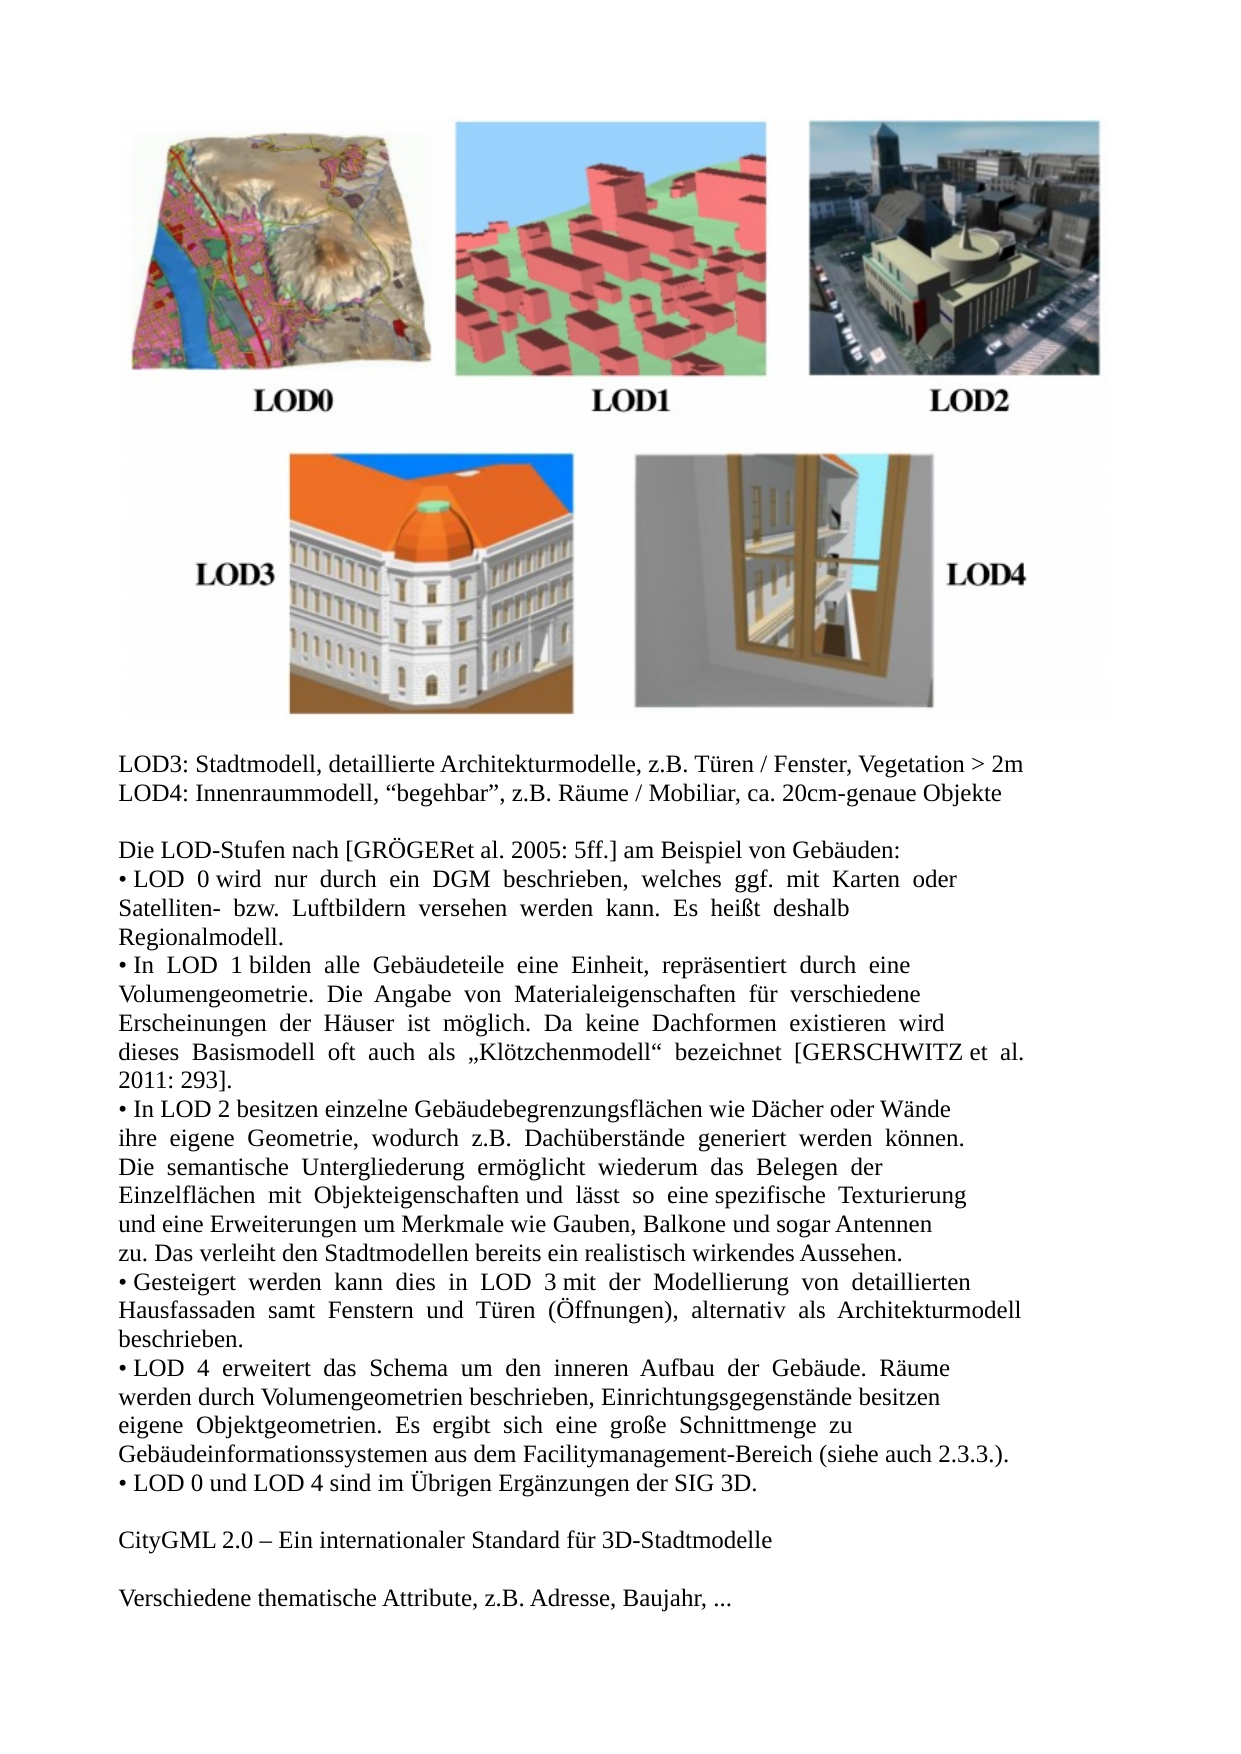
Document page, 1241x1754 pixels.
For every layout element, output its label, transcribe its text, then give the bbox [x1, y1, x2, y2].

list • LOD 0 und LOD 4 sind im Übrigen Ergänzungen der SIG 3D. [118, 1468, 1122, 1497]
list CityGML 2.0 – Ein internationaler Standard für 3D-Stadtmodelle Verschiedene thematische Attribute, z.B. Adresse, Baujahr, ... [118, 1525, 1122, 1612]
list Satelliten- bzw. Luftbildern versehen werden kann. Es heißt deshalb [118, 893, 1122, 922]
list zu. Das verleiht den Stadtmodellen bereits ein realistisch wirkendes Aussehen. [118, 1238, 1122, 1267]
picture [118, 118, 1123, 721]
list • In LOD 1 bilden alle Gebäudeteile eine Einheit, repräsentiert durch eine [118, 950, 1122, 979]
list • Gesteigert werden kann dies in LOD 3 mit der Modellierung von detaillierten [118, 1267, 1122, 1295]
list Erscheinungen der Häuser ist möglich. Da keine Dachformen existieren wird [118, 1008, 1122, 1037]
list Hausfassaden samt Fenstern und Türen (Öffnungen), alternativ als Architekturmodell beschrieben. [118, 1295, 1122, 1353]
list 2011: 293]. [118, 1065, 1122, 1094]
list ihre eigene Geometrie, wodurch z.B. Dachüberstände generiert werden können. [118, 1123, 1122, 1152]
list Die semantische Untergliederung ermöglicht wiederum das Belegen der [118, 1152, 1122, 1180]
list LOD3: Stadtmodell, detaillierte Architekturmodelle, z.B. Türen / Fenster, Vegetation > 2m LOD4: Innenraummodell, “begehbar”, z.B. Räume / Mobiliar, ca. 20cm-genaue Objekte Die LOD-Stufen nach [GRÖGERet al. 2005: 5ff.] am Beispiel von Gebäuden: [118, 721, 1122, 864]
list • LOD 4 erweitert das Schema um den inneren Aufbau der Gebäude. Räume [118, 1353, 1122, 1382]
list werden durch Volumengeometrien beschrieben, Einrichtungsgegenstände besitzen [118, 1382, 1122, 1410]
list Einzelflächen mit Objekteigenschaften und lässt so eine spezifische Texturierung [118, 1180, 1122, 1209]
list Volumengeometrie. Die Angabe von Materialeigenschaften für verschiedene [118, 979, 1122, 1008]
list und eine Erweiterungen um Merkmale wie Gauben, Balkone und sogar Antennen [118, 1209, 1122, 1238]
list Regionalmodell. [118, 922, 1122, 950]
list • LOD 0 wird nur durch ein DGM beschrieben, welches ggf. mit Karten oder [118, 864, 1122, 893]
list • In LOD 2 besitzen einzelne Gebäudebegrenzungsflächen wie Dächer oder Wände [118, 1094, 1122, 1123]
list dieses Basismodell oft auch als „Klötzchenmodell“ bezeichnet [GERSCHWITZ et al. [118, 1037, 1122, 1065]
list eigene Objektgeometrien. Es ergibt sich eine große Schnittmenge zu Gebäudeinformationssystemen aus dem Facilitymanagement-Bereich (siehe auch 2.3.3.). [118, 1410, 1122, 1468]
